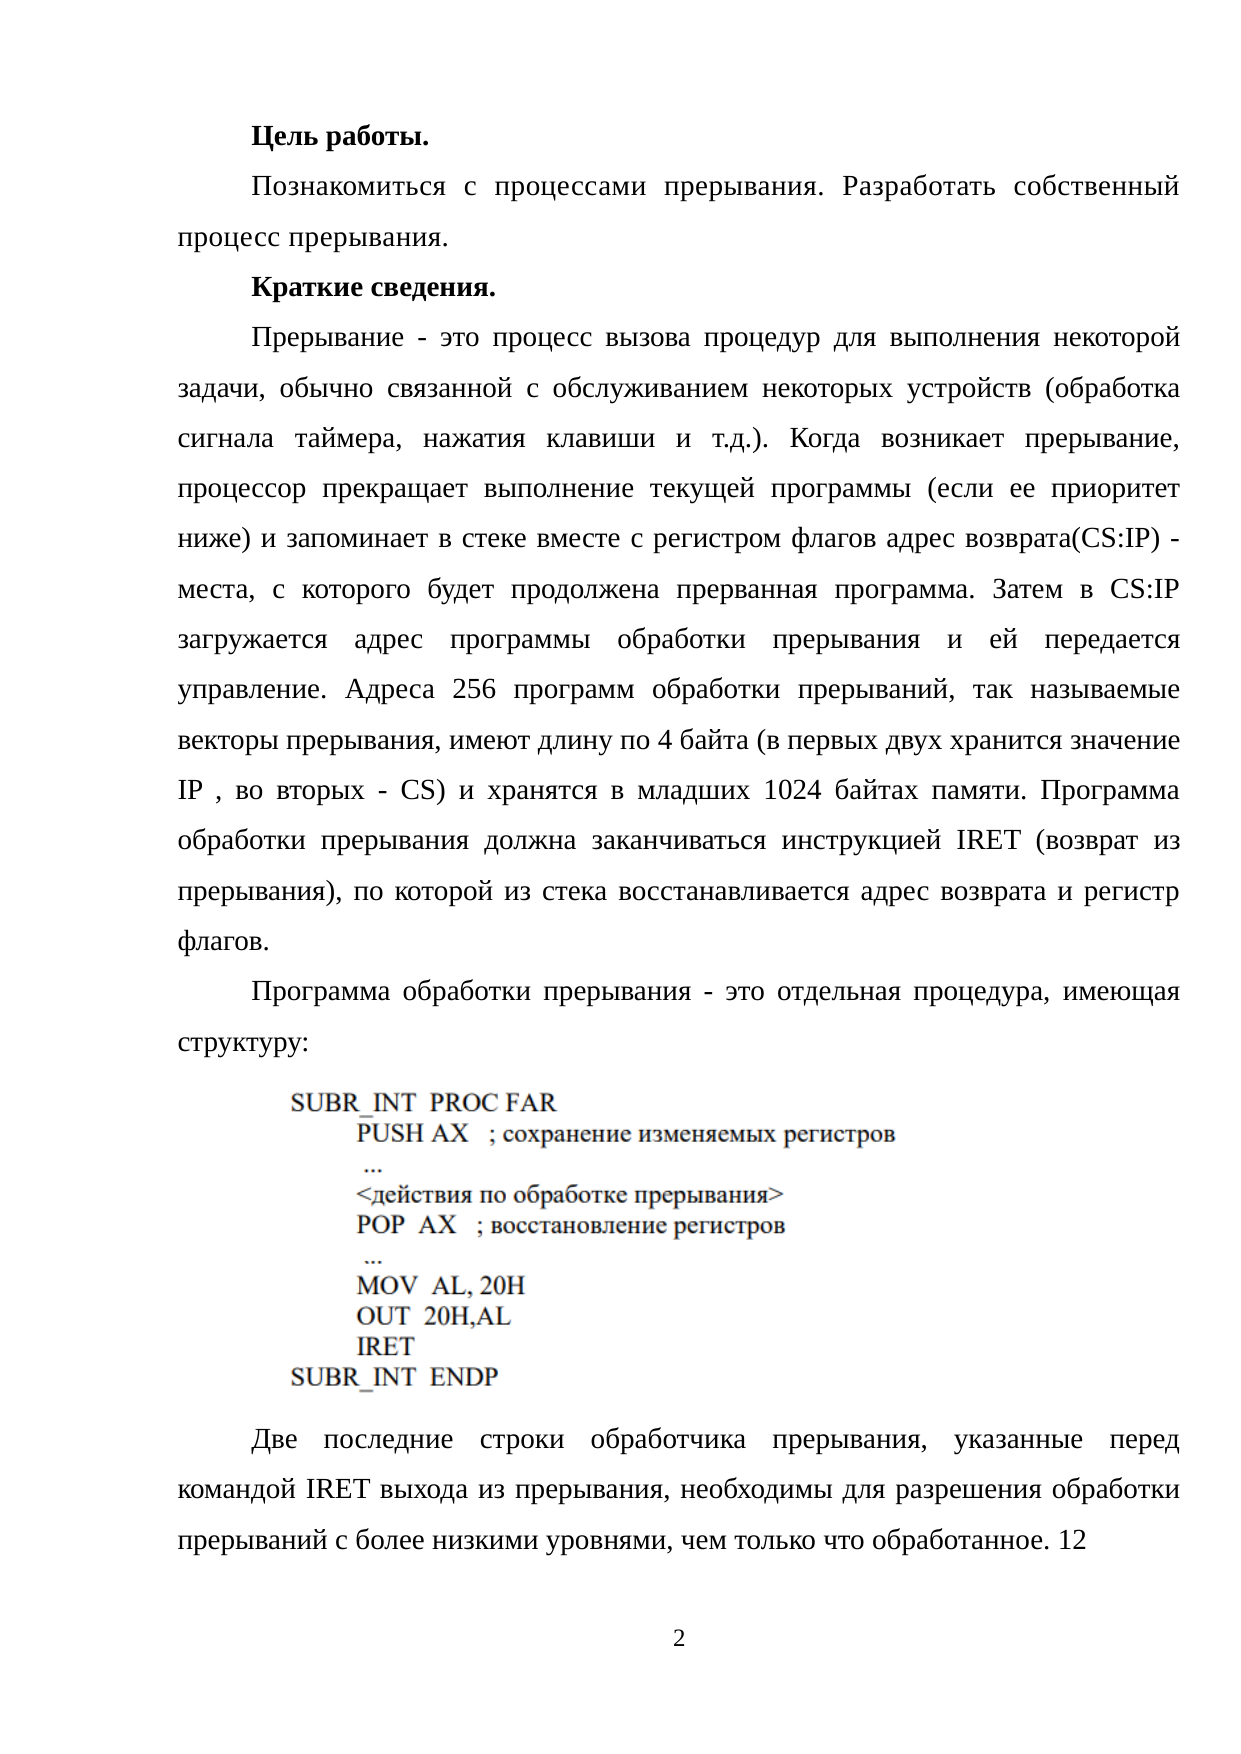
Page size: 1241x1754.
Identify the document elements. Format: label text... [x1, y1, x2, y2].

text Прерывание - это процесс вызова процедур для выполнения некоторой задачи, обычно связанной с обслуживанием некоторых устройств (обработка сигнала таймера, нажатия клавиши и т.д.). Когда возникает прерывание, процессор прекращает выполнение текущей программы (если ее приоритет ниже) и запоминает в стеке вместе с регистром флагов адрес возврата(CS:IP) - места, с которого будет продолжена прерванная программа. Затем в CS:IP загружается адрес программы обработки прерывания и ей передается управление. Адреса 256 программ обработки прерываний, так называемые векторы прерывания, имеют длину по 4 байта (в первых двух хранится значение IP , во вторых - CS) и хранятся в младших 1024 байтах памяти. Программа обработки прерывания должна заканчиваться инструкцией IRET (возврат из прерывания), по которой из стека восстанавливается адрес возврата и регистр флагов. [177, 319, 1181, 957]
text Краткие сведения. [177, 269, 1181, 303]
text Цель работы. [177, 118, 1181, 152]
text Познакомиться с процессами прерывания. Разработать собственный процесс прерывания. [177, 168, 1181, 252]
text Две последние строки обработчика прерывания, указанные перед командой IRET выхода из прерывания, необходимы для разрешения обработки прерываний с более низкими уровнями, чем только что обработанное. 12 [177, 1421, 1181, 1555]
text Программа обработки прерывания - это отдельная процедура, имеющая структуру: [177, 973, 1181, 1057]
